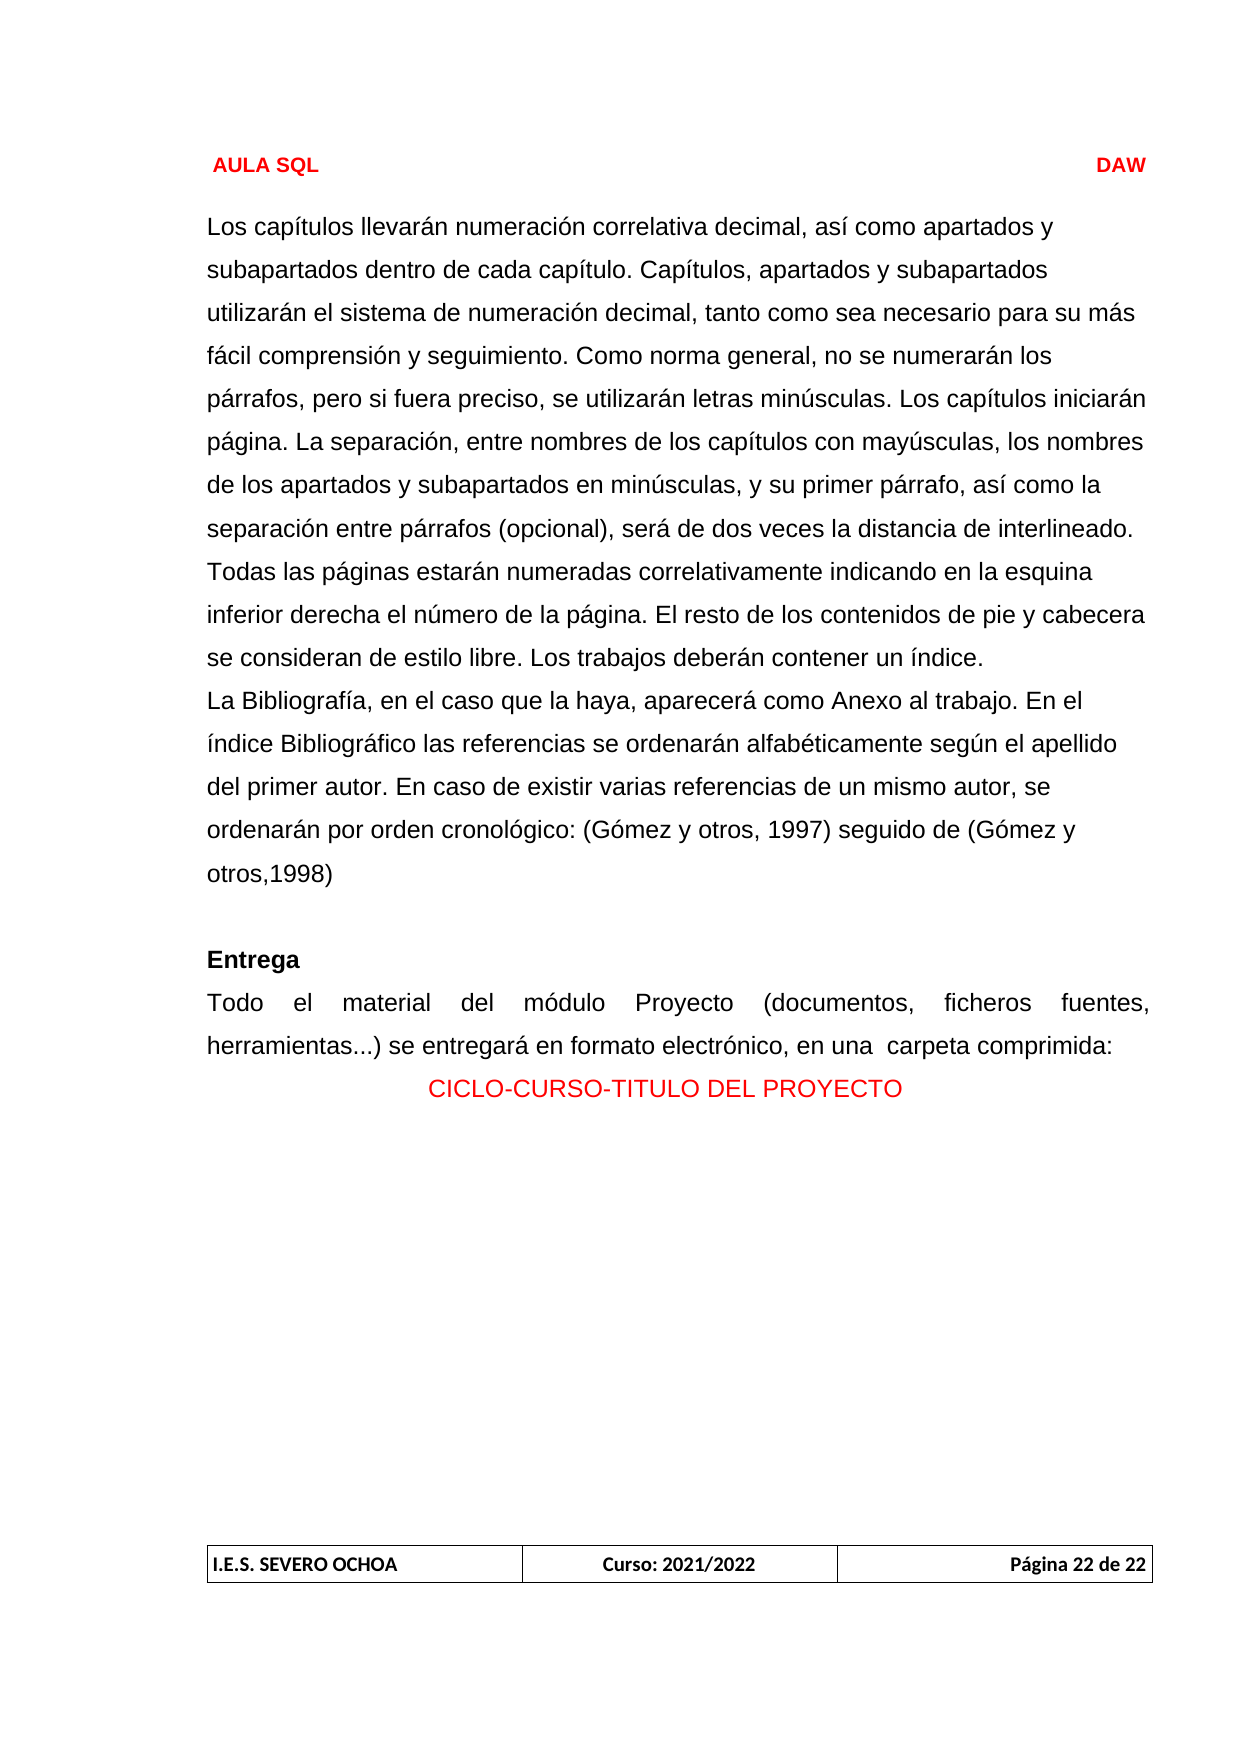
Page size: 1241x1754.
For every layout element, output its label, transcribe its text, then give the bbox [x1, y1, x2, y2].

text La Bibliografía, en el caso que la haya, aparecerá como Anexo al trabajo. En el índice Bibliográfico las referencias se ordenarán alfabéticamente según el apellido del primer autor. En caso de existir varias referencias de un mismo autor, se ordenarán por orden cronológico: (Gómez y otros, 1997) seguido de (Gómez y otros,1998) [207, 686, 1152, 887]
text Los capítulos llevarán numeración correlativa decimal, así como apartados y subapartados dentro de cada capítulo. Capítulos, apartados y subapartados utilizarán el sistema de numeración decimal, tanto como sea necesario para su más fácil comprensión y seguimiento. Como norma general, no se numerarán los párrafos, pero si fuera preciso, se utilizarán letras minúsculas. Los capítulos iniciarán página. La separación, entre nombres de los capítulos con mayúsculas, los nombres de los apartados y subapartados en minúsculas, y su primer párrafo, así como la separación entre párrafos (opcional), será de dos veces la distancia de interlineado. [207, 212, 1152, 542]
list Entrega [169, 945, 1152, 974]
text Todas las páginas estarán numeradas correlativamente indicando en la esquina inferior derecha el número de la página. El resto de los contenidos de pie y cabecera se consideran de estilo libre. Los trabajos deberán contener un índice. [207, 557, 1152, 672]
text CICLO-CURSO-TITULO DEL PROYECTO [207, 1074, 1152, 1103]
list Todo el material del módulo Proyecto (documentos, ficheros fuentes, herramientas...) se entregará en formato electrónico, en una carpeta comprimida: [169, 988, 1152, 1060]
